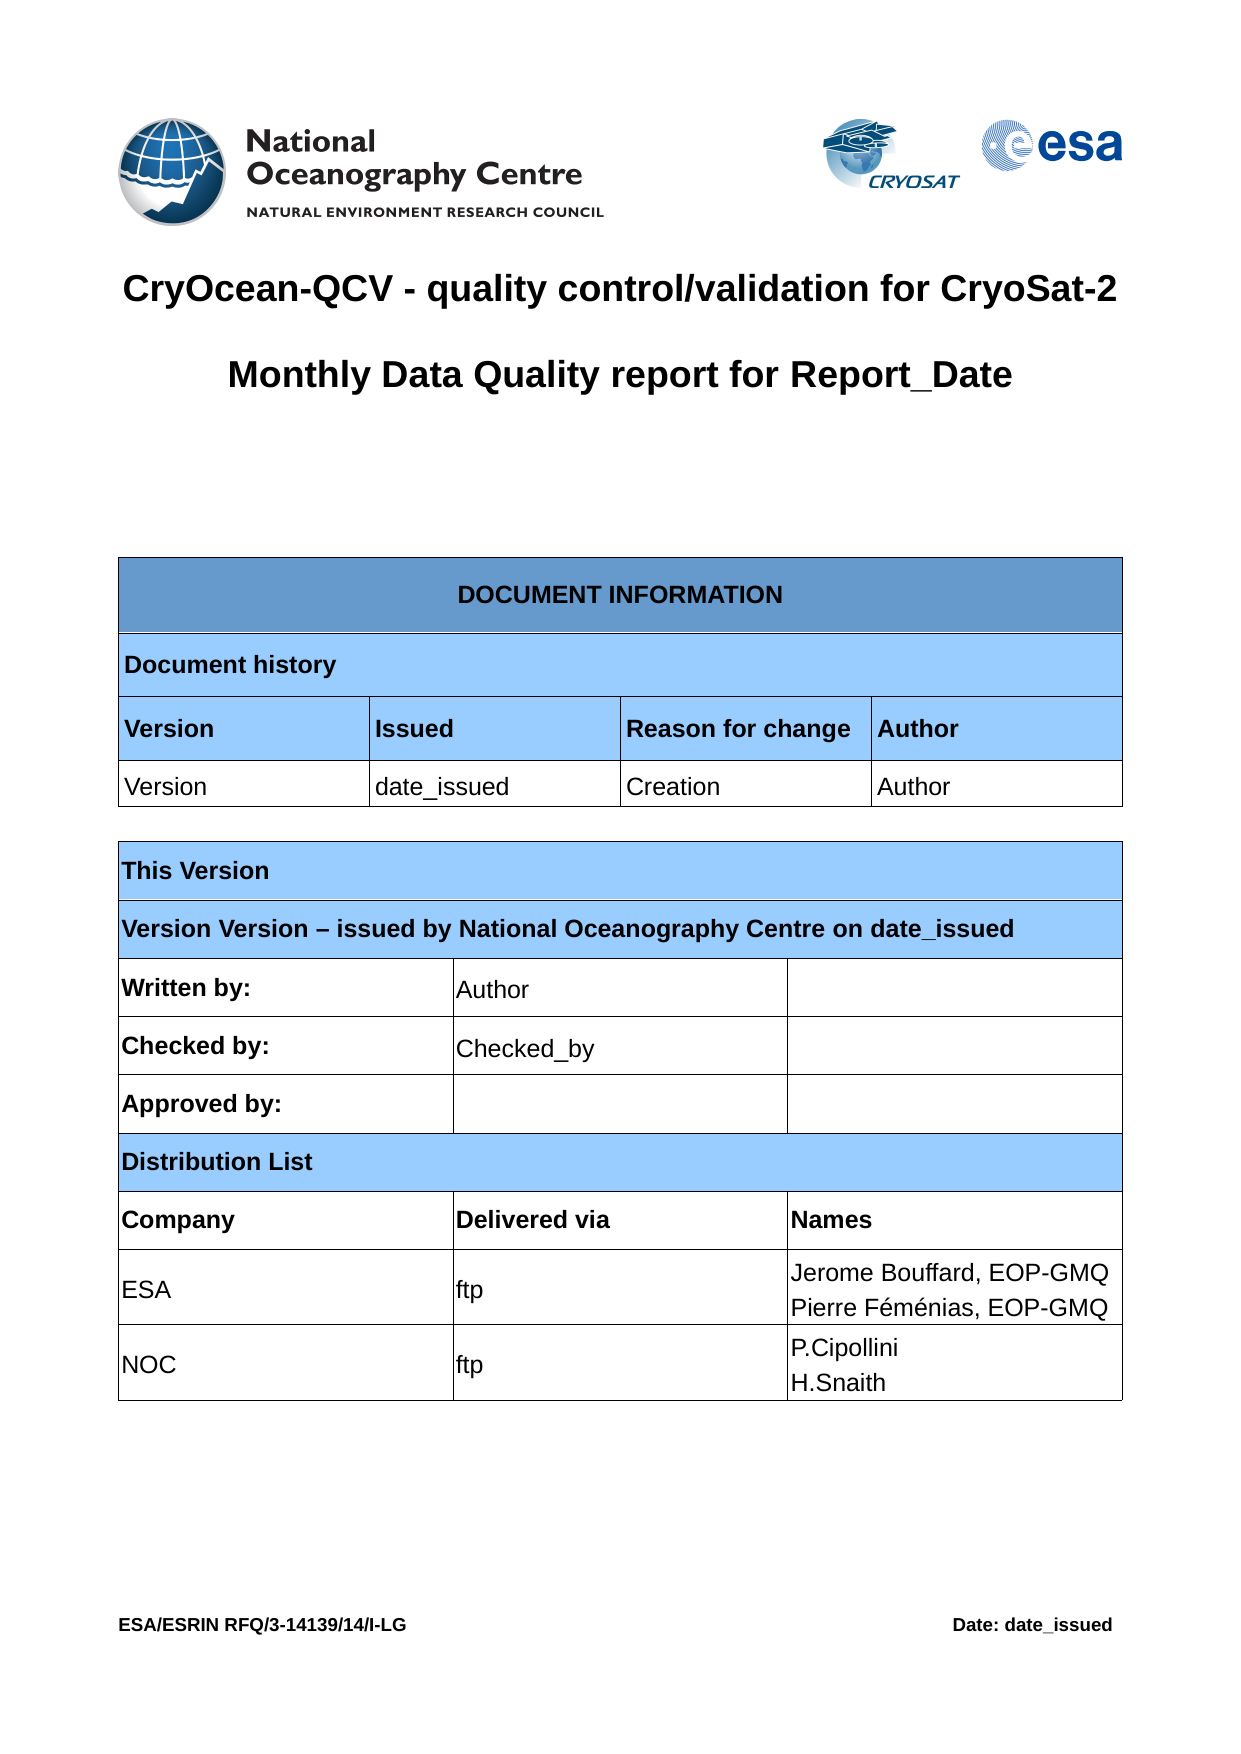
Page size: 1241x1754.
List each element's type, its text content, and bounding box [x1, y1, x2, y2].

picture [822, 119, 961, 188]
table_cell Written by: [119, 959, 453, 1016]
table_cell Jerome Bouffard, EOP-GMQ Pierre Féménias, EOP-GMQ [788, 1250, 1122, 1324]
table_cell Version [119, 697, 369, 760]
table_cell ftp [454, 1250, 787, 1324]
table_cell ftp [454, 1325, 787, 1399]
table_cell P.Cipollini H.Snaith [788, 1325, 1122, 1399]
table_header DOCUMENT INFORMATION [119, 558, 1122, 632]
table_cell Author [872, 761, 1122, 806]
table_cell Version [119, 761, 369, 806]
table_cell Delivered via [454, 1192, 787, 1249]
table_cell [788, 1017, 1122, 1074]
table_cell [788, 959, 1122, 1016]
table_cell Version Version – issued by National Oceanography Centre on date_issued [119, 901, 1122, 958]
picture [981, 118, 1123, 171]
table_cell NOC [119, 1325, 453, 1399]
table_cell Author [872, 697, 1122, 760]
table_header This Version [119, 842, 1122, 899]
table_cell Issued [370, 697, 620, 760]
picture [118, 118, 604, 226]
table_cell Checked by: [119, 1017, 453, 1074]
table_cell Names [788, 1192, 1122, 1249]
table_cell Creation [621, 761, 871, 806]
title CryOcean-QCV - quality control/validation for CryoSat-2 Monthly Data Quality report for Report_Date [118, 266, 1122, 396]
table_cell date_issued [370, 761, 620, 806]
table_cell Approved by: [119, 1075, 453, 1132]
table_cell [788, 1075, 1122, 1132]
table_cell Reason for change [621, 697, 871, 760]
table_cell Author [454, 959, 787, 1016]
table_cell Checked_by [454, 1017, 787, 1074]
table_cell Distribution List [119, 1134, 1122, 1191]
table_cell [454, 1075, 787, 1132]
table_cell ESA [119, 1250, 453, 1324]
table_cell Document history [119, 634, 1122, 696]
table_cell Company [119, 1192, 453, 1249]
